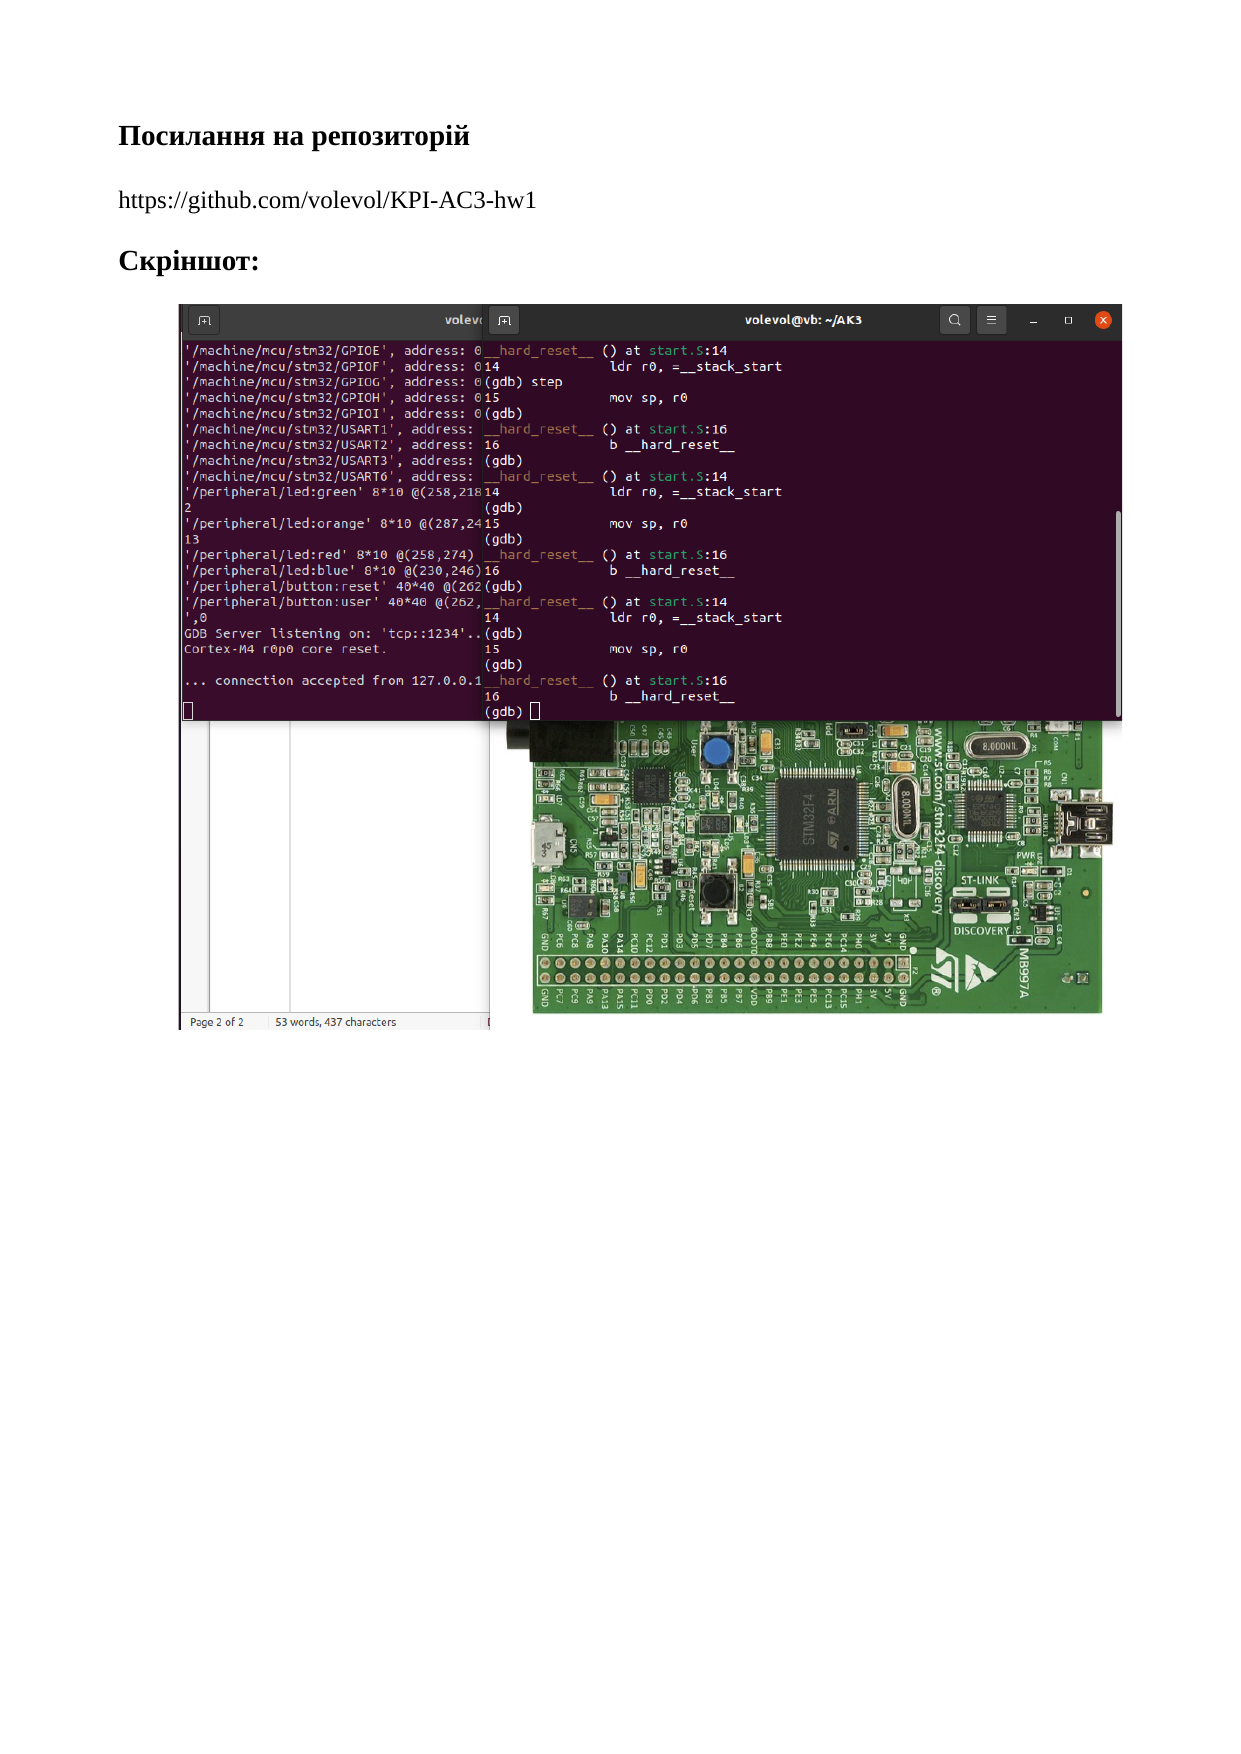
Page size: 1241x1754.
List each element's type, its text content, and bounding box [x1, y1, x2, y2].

text Посилання на репозиторій [118, 118, 1122, 152]
text Скріншот: [118, 243, 1122, 276]
text https://github.com/volevol/KPI-AC3-hw1 [118, 185, 1122, 214]
